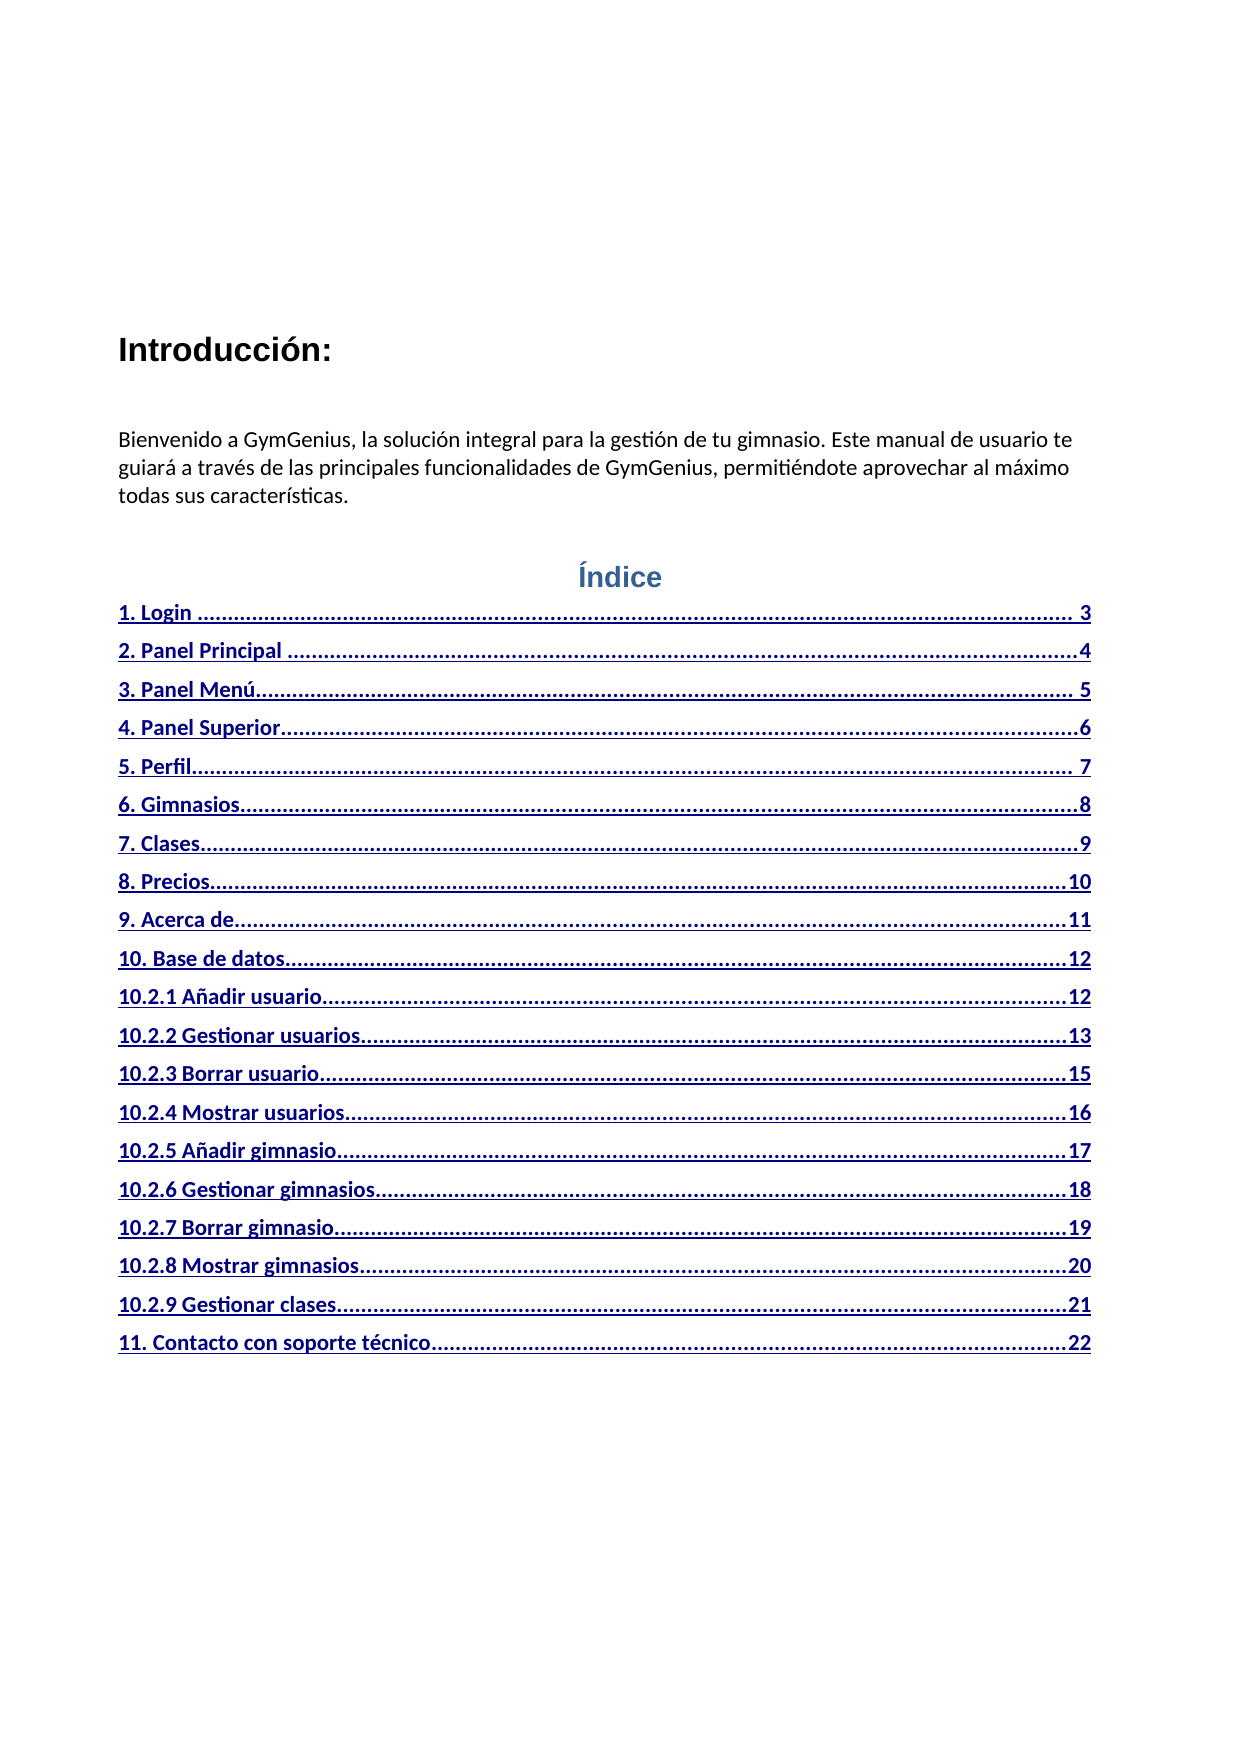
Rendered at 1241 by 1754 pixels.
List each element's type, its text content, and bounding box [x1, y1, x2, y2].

text 1. Login 3 [118, 598, 1122, 626]
text Bienvenido a GymGenius, la solución integral para la gestión de tu gimnasio. Este manual de usuario te guiará a través de las principales funcionalidades de GymGenius, permitiéndote aprovechar al máximo todas sus características. [118, 426, 1122, 509]
text 10.2.5 Añadir gimnasio 17 [118, 1136, 1122, 1164]
text 10.2.2 Gestionar usuarios 13 [118, 1021, 1122, 1049]
text 9. Acerca de 11 [118, 906, 1122, 934]
text 3. Panel Menú 5 [118, 675, 1122, 703]
text 4. Panel Superior 6 [118, 713, 1122, 741]
text 2. Panel Principal 4 [118, 637, 1122, 664]
text 10. Base de datos 12 [118, 944, 1122, 972]
text 10.2.4 Mostrar usuarios 16 [118, 1098, 1122, 1126]
text 11. Contacto con soporte técnico 22 [118, 1328, 1122, 1356]
text 10.2.6 Gestionar gimnasios 18 [118, 1175, 1122, 1203]
text 5. Perfil 7 [118, 752, 1122, 780]
text 10.2.7 Borrar gimnasio 19 [118, 1213, 1122, 1241]
text 10.2.3 Borrar usuario 15 [118, 1059, 1122, 1087]
text 8. Precios 10 [118, 867, 1122, 895]
text 10.2.8 Mostrar gimnasios 20 [118, 1252, 1122, 1279]
text 10.2.9 Gestionar clases 21 [118, 1290, 1122, 1318]
text 6. Gimnasios 8 [118, 790, 1122, 818]
text 7. Clases 9 [118, 829, 1122, 857]
subtitle Introducción: [118, 329, 1122, 368]
subtitle Índice [118, 559, 1122, 593]
text 10.2.1 Añadir usuario 12 [118, 982, 1122, 1011]
